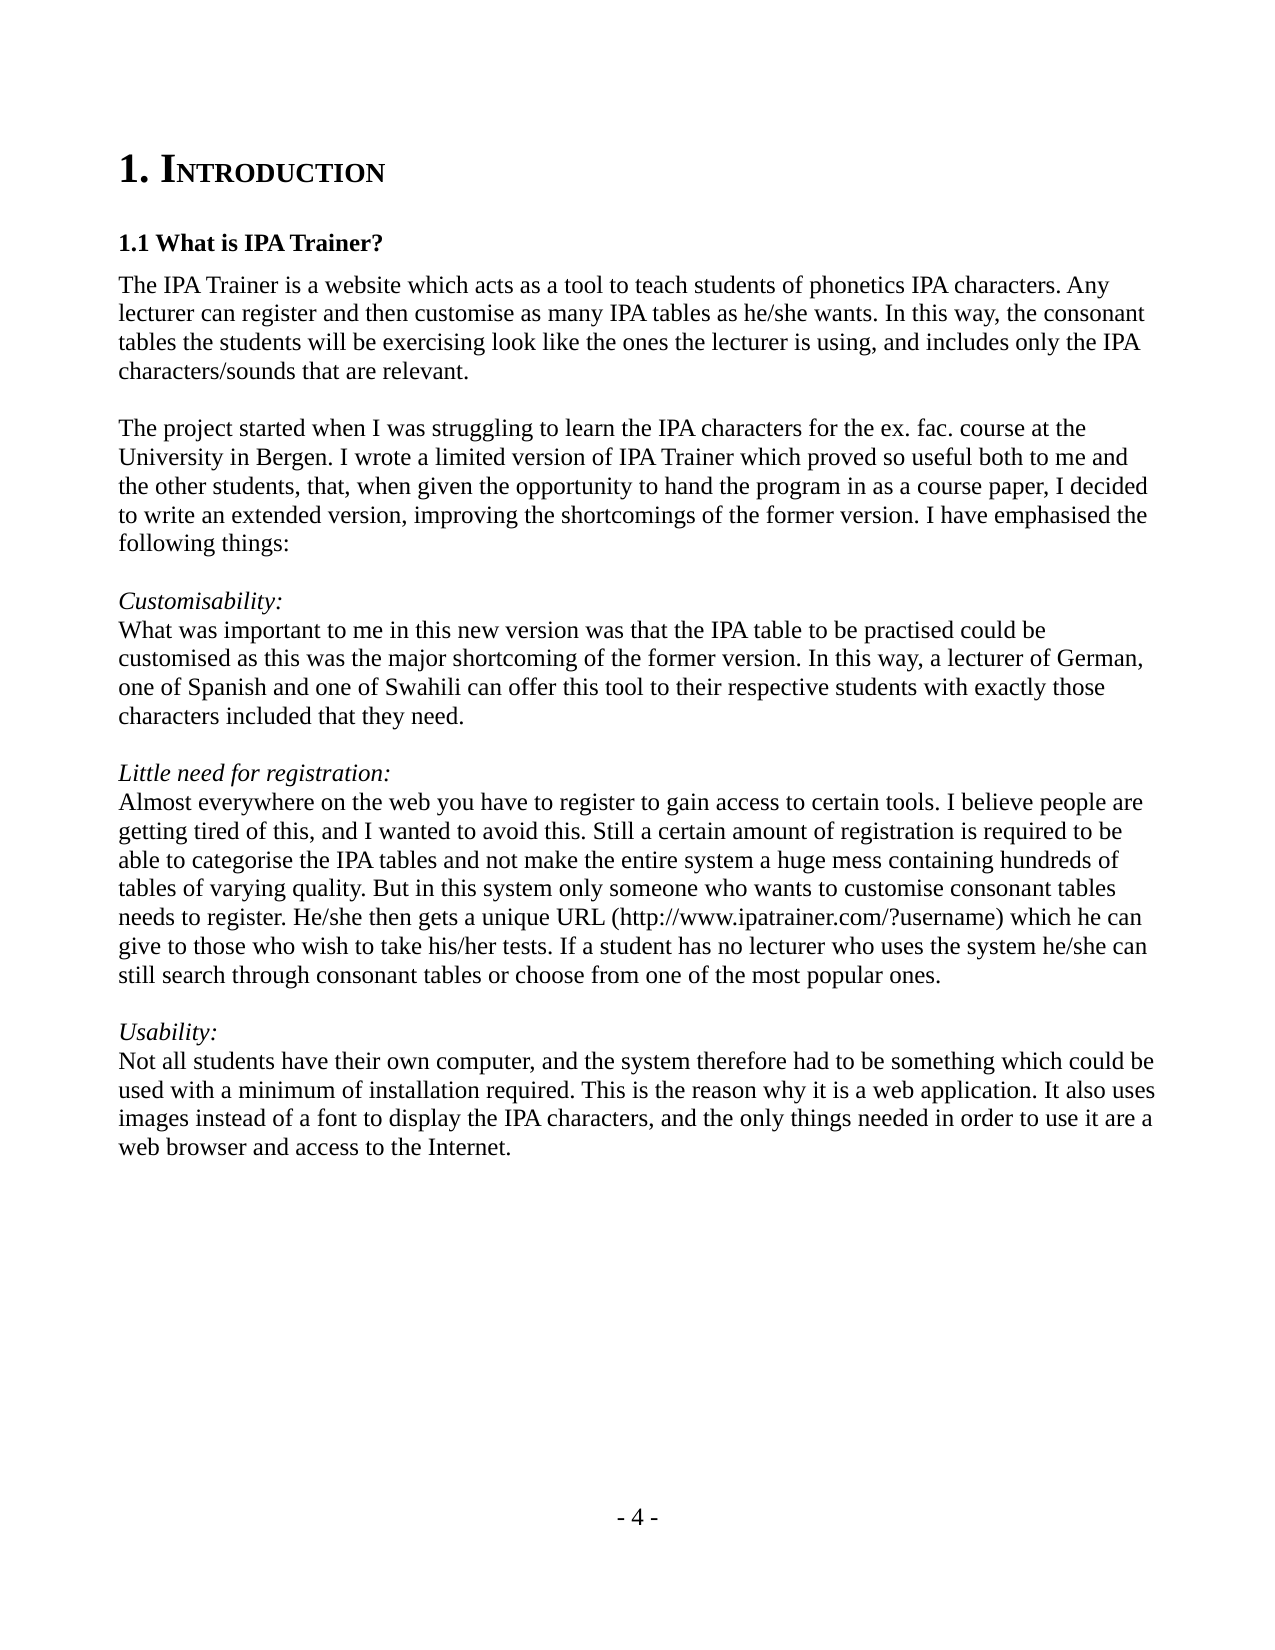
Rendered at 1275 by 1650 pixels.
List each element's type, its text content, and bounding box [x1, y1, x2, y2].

text Usability: [118, 1017, 1157, 1046]
text The IPA Trainer is a website which acts as a tool to teach students of phonetics IPA characters. Any lecturer can register and then customise as many IPA tables as he/she wants. In this way, the consonant tables the students will be exercising look like the ones the lecturer is using, and includes only the IPA characters/sounds that are relevant. [118, 270, 1157, 385]
subtitle 1. Introduction [118, 143, 1157, 191]
text What was important to me in this new version was that the IPA table to be practised could be customised as this was the major shortcoming of the former version. In this way, a lecturer of German, one of Spanish and one of Swahili can offer this tool to their respective students with exactly those characters included that they need. [118, 615, 1157, 730]
text Almost everywhere on the web you have to register to gain access to certain tools. I believe people are getting tired of this, and I wanted to avoid this. Still a certain amount of registration is required to be able to categorise the IPA tables and not make the entire system a huge mess containing hundreds of tables of varying quality. But in this system only someone who wants to customise consonant tables needs to register. He/she then gets a unique URL (http://www.ipatrainer.com/?username) which he can give to those who wish to take his/her tests. If a student has no lecturer who uses the system he/she can still search through consonant tables or choose from one of the most popular ones. [118, 787, 1157, 988]
text Not all students have their own computer, and the system therefore had to be something which could be used with a minimum of installation required. This is the reason why it is a web application. It also uses images instead of a font to display the IPA characters, and the only things needed in order to use it are a web browser and access to the Internet. [118, 1046, 1157, 1161]
subtitle 1.1 What is IPA Trainer? [118, 228, 1157, 257]
text Little need for registration: [118, 758, 1157, 787]
text Customisability: [118, 586, 1157, 615]
text The project started when I was struggling to learn the IPA characters for the ex. fac. course at the University in Bergen. I wrote a limited version of IPA Trainer which proved so useful both to me and the other students, that, when given the opportunity to hand the program in as a course paper, I decided to write an extended version, improving the shortcomings of the former version. I have emphasised the following things: [118, 413, 1157, 557]
